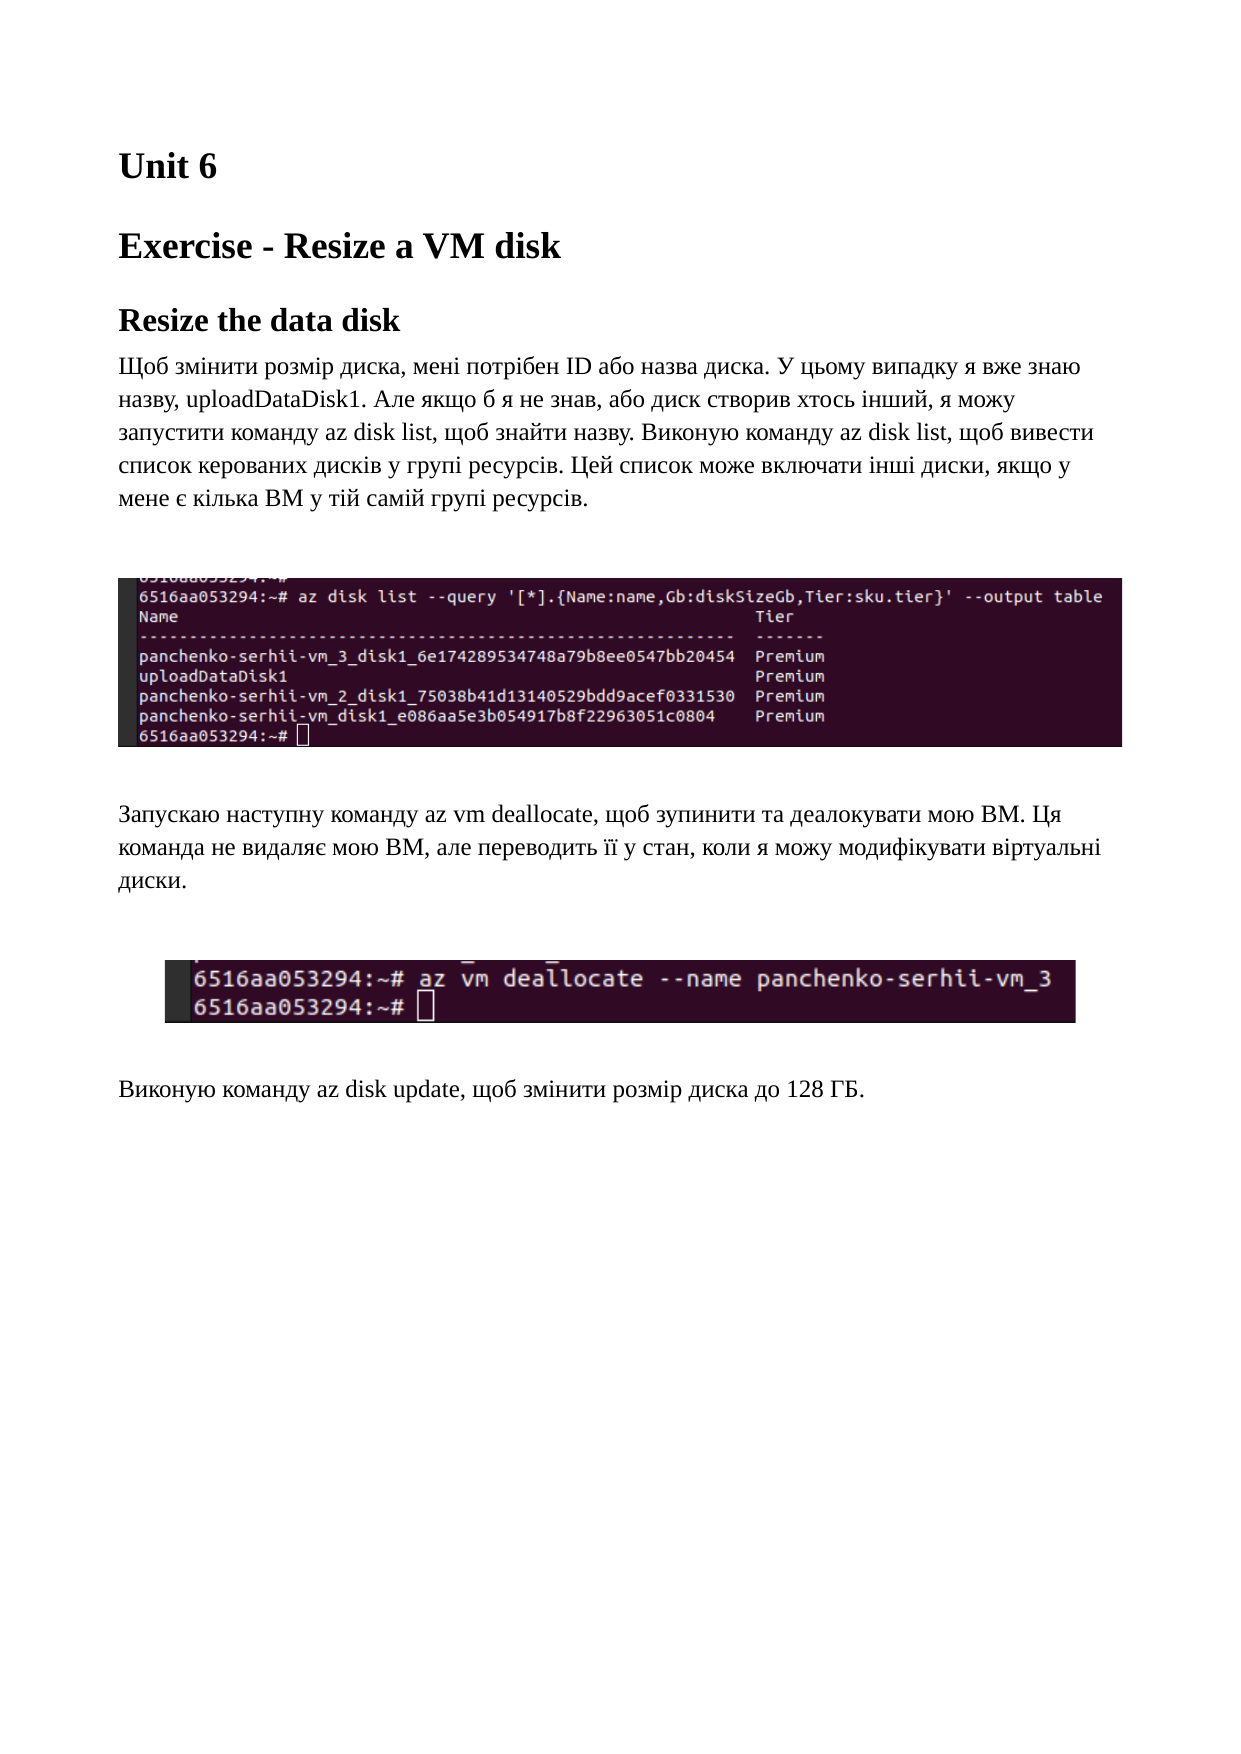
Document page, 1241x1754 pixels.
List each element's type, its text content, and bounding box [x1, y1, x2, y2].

text Запускаю наступну команду az vm deallocate, щоб зупинити та деалокувати мою ВМ. Ця команда не видаляє мою ВМ, але переводить її у стан, коли я можу модифікувати віртуальні диски. [118, 799, 1122, 894]
subtitle Unit 6 [118, 143, 1122, 186]
text Виконую команду az disk update, щоб змінити розмір диска до 128 ГБ. [118, 1074, 1122, 1169]
subtitle Resize the data disk [118, 300, 1122, 338]
picture [164, 960, 1076, 1023]
text Щоб змінити розмір диска, мені потрібен ID або назва диска. У цьому випадку я вже знаю назву, uploadDataDisk1. Але якщо б я не знав, або диск створив хтось інший, я можу запустити команду az disk list, щоб знайти назву. Виконую команду az disk list, щоб вивести список керованих дисків у групі ресурсів. Цей список може включати інші диски, якщо у мене є кілька ВМ у тій самій групі ресурсів. [118, 351, 1122, 512]
picture [118, 578, 1123, 747]
subtitle Exercise - Resize a VM disk [118, 224, 1122, 267]
